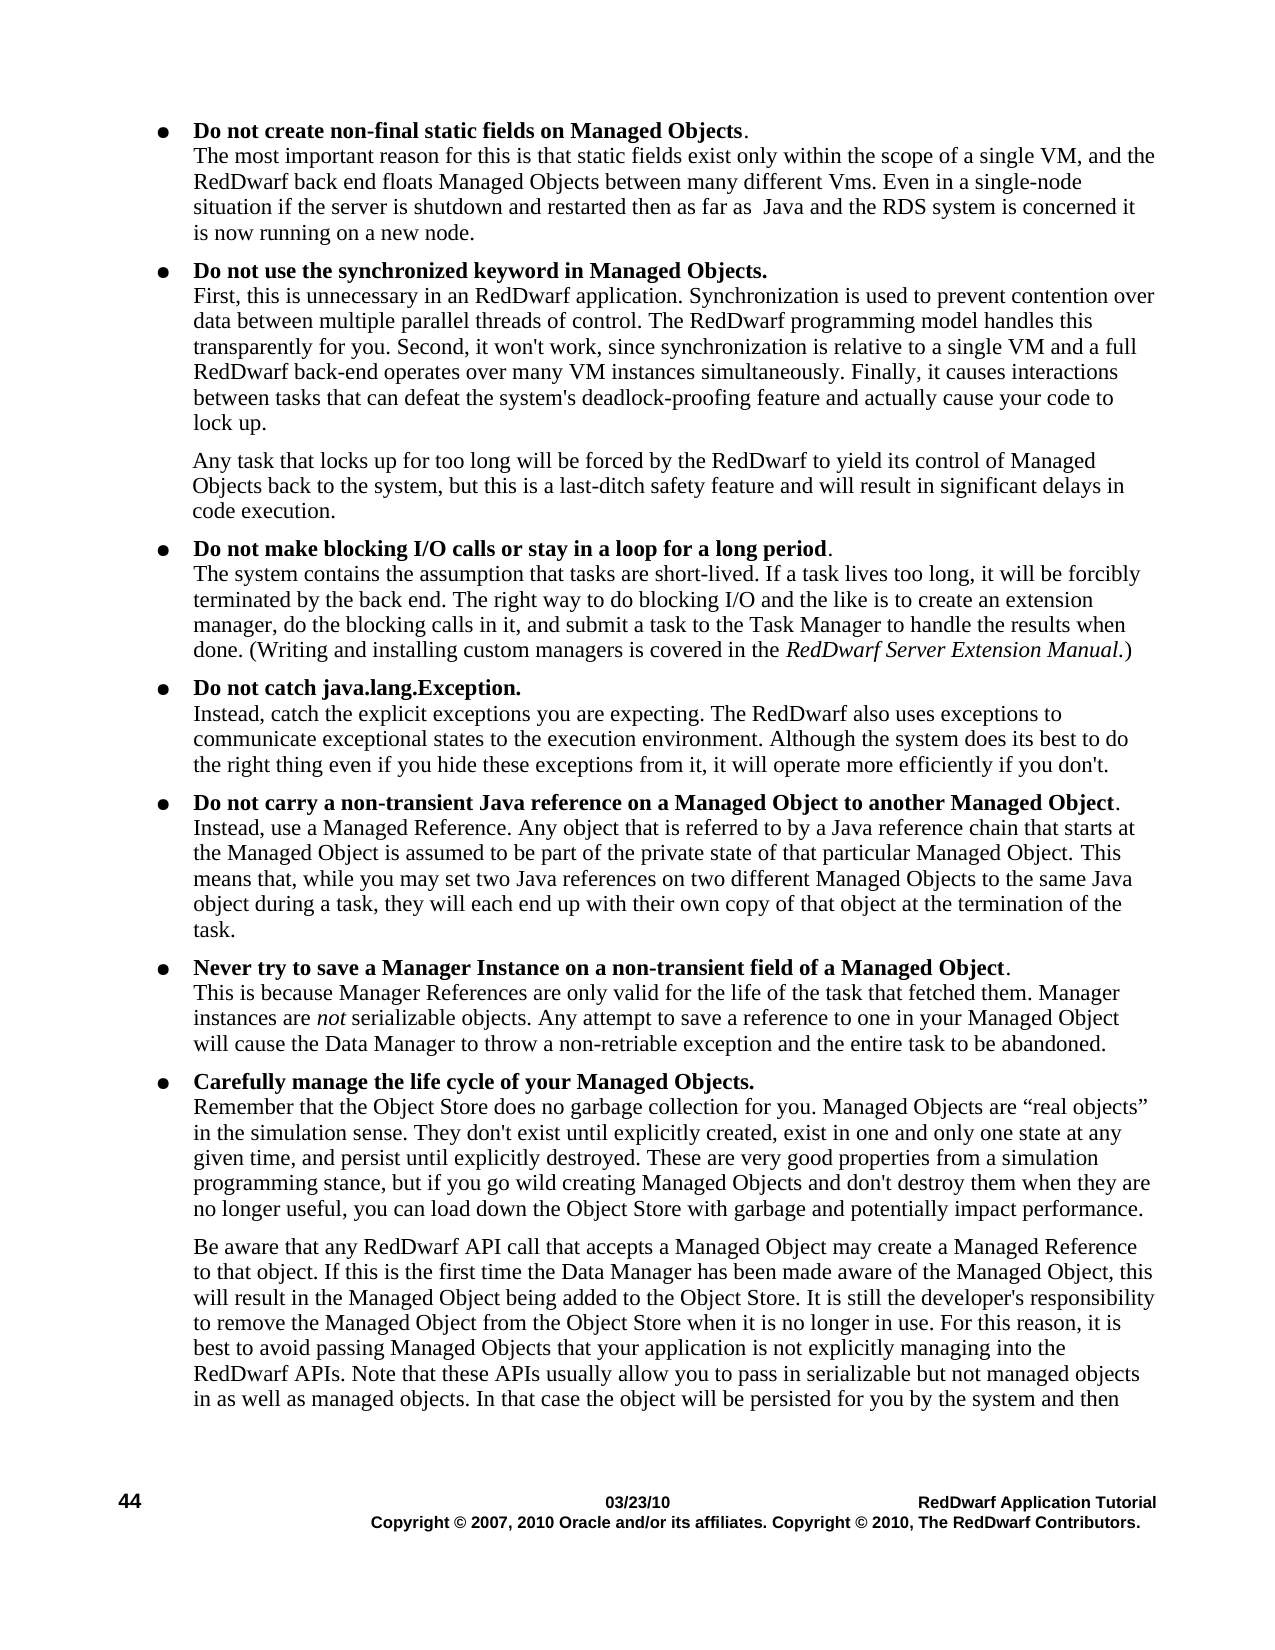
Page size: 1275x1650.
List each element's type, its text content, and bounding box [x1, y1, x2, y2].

list Carefully manage the life cycle of your Managed Objects. Remember that the Object Store does no garbage collection for you. Managed Objects are “real objects” in the simulation sense. They don't exist until explicitly created, exist in one and only one state at any given time, and persist until explicitly destroyed. These are very good properties from a simulation programming stance, but if you go wild creating Managed Objects and don't destroy them when they are no longer useful, you can load down the Object Store with garbage and potentially impact performance. [156, 1069, 1157, 1221]
list Never try to save a Manager Instance on a non-transient field of a Managed Object. This is because Manager References are only valid for the life of the task that fetched them. Manager instances are not serializable objects. Any attempt to save a reference to one in your Managed Object will cause the Data Manager to throw a non-retriable exception and the entire task to be abandoned. [156, 954, 1157, 1056]
list Do not use the synchronized keyword in Managed Objects. First, this is unnecessary in an RedDwarf application. Synchronization is used to prevent contention over data between multiple parallel threads of control. The RedDwarf programming model handles this transparently for you. Second, it won't work, since synchronization is relative to a single VM and a full RedDwarf back-end operates over many VM instances simultaneously. Finally, it causes interactions between tasks that can defeat the system's deadlock-proofing feature and actually cause your code to lock up. [156, 258, 1157, 436]
list Do not carry a non-transient Java reference on a Managed Object to another Managed Object. Instead, use a Managed Reference. Any object that is referred to by a Java reference chain that starts at the Managed Object is assumed to be part of the private state of that particular Managed Object. This means that, while you may set two Java references on two different Managed Objects to the same Java object during a task, they will each end up with their own copy of that object at the termination of the task. [156, 789, 1157, 942]
list Be aware that any RedDwarf API call that accepts a Managed Object may create a Managed Reference to that object. If this is the first time the Data Manager has been made aware of the Managed Object, this will result in the Managed Object being added to the Object Store. It is still the developer's responsibility to remove the Managed Object from the Object Store when it is no longer in use. For this reason, it is best to avoid passing Managed Objects that your application is not explicitly managing into the RedDwarf APIs. Note that these APIs usually allow you to pass in serializable but not managed objects in as well as managed objects. In that case the object will be persisted for you by the system and then [156, 1234, 1157, 1412]
list Do not create non-final static fields on Managed Objects. The most important reason for this is that static fields exist only within the scope of a single VM, and the RedDwarf back end floats Managed Objects between many different Vms. Even in a single-node situation if the server is shutdown and restarted then as far as Java and the RDS system is concerned it is now running on a new node. [156, 118, 1157, 245]
text Any task that locks up for too long will be forced by the RedDwarf to yield its control of Managed Objects back to the system, but this is a last-ditch safety feature and will result in significant delays in code execution. [192, 448, 1157, 524]
list Do not make blocking I/O calls or stay in a loop for a long period. The system contains the assumption that tasks are short-lived. If a task lives too long, it will be forcibly terminated by the back end. The right way to do blocking I/O and the like is to create an extension manager, do the blocking calls in it, and submit a task to the Task Manager to handle the results when done. (Writing and installing custom managers is covered in the RedDwarf Server Extension Manual.) [156, 536, 1157, 663]
list Do not catch java.lang.Exception. Instead, catch the explicit exceptions you are expecting. The RedDwarf also uses exceptions to communicate exceptional states to the execution environment. Although the system does its best to do the right thing even if you hide these exceptions from it, it will operate more efficiently if you don't. [156, 675, 1157, 777]
